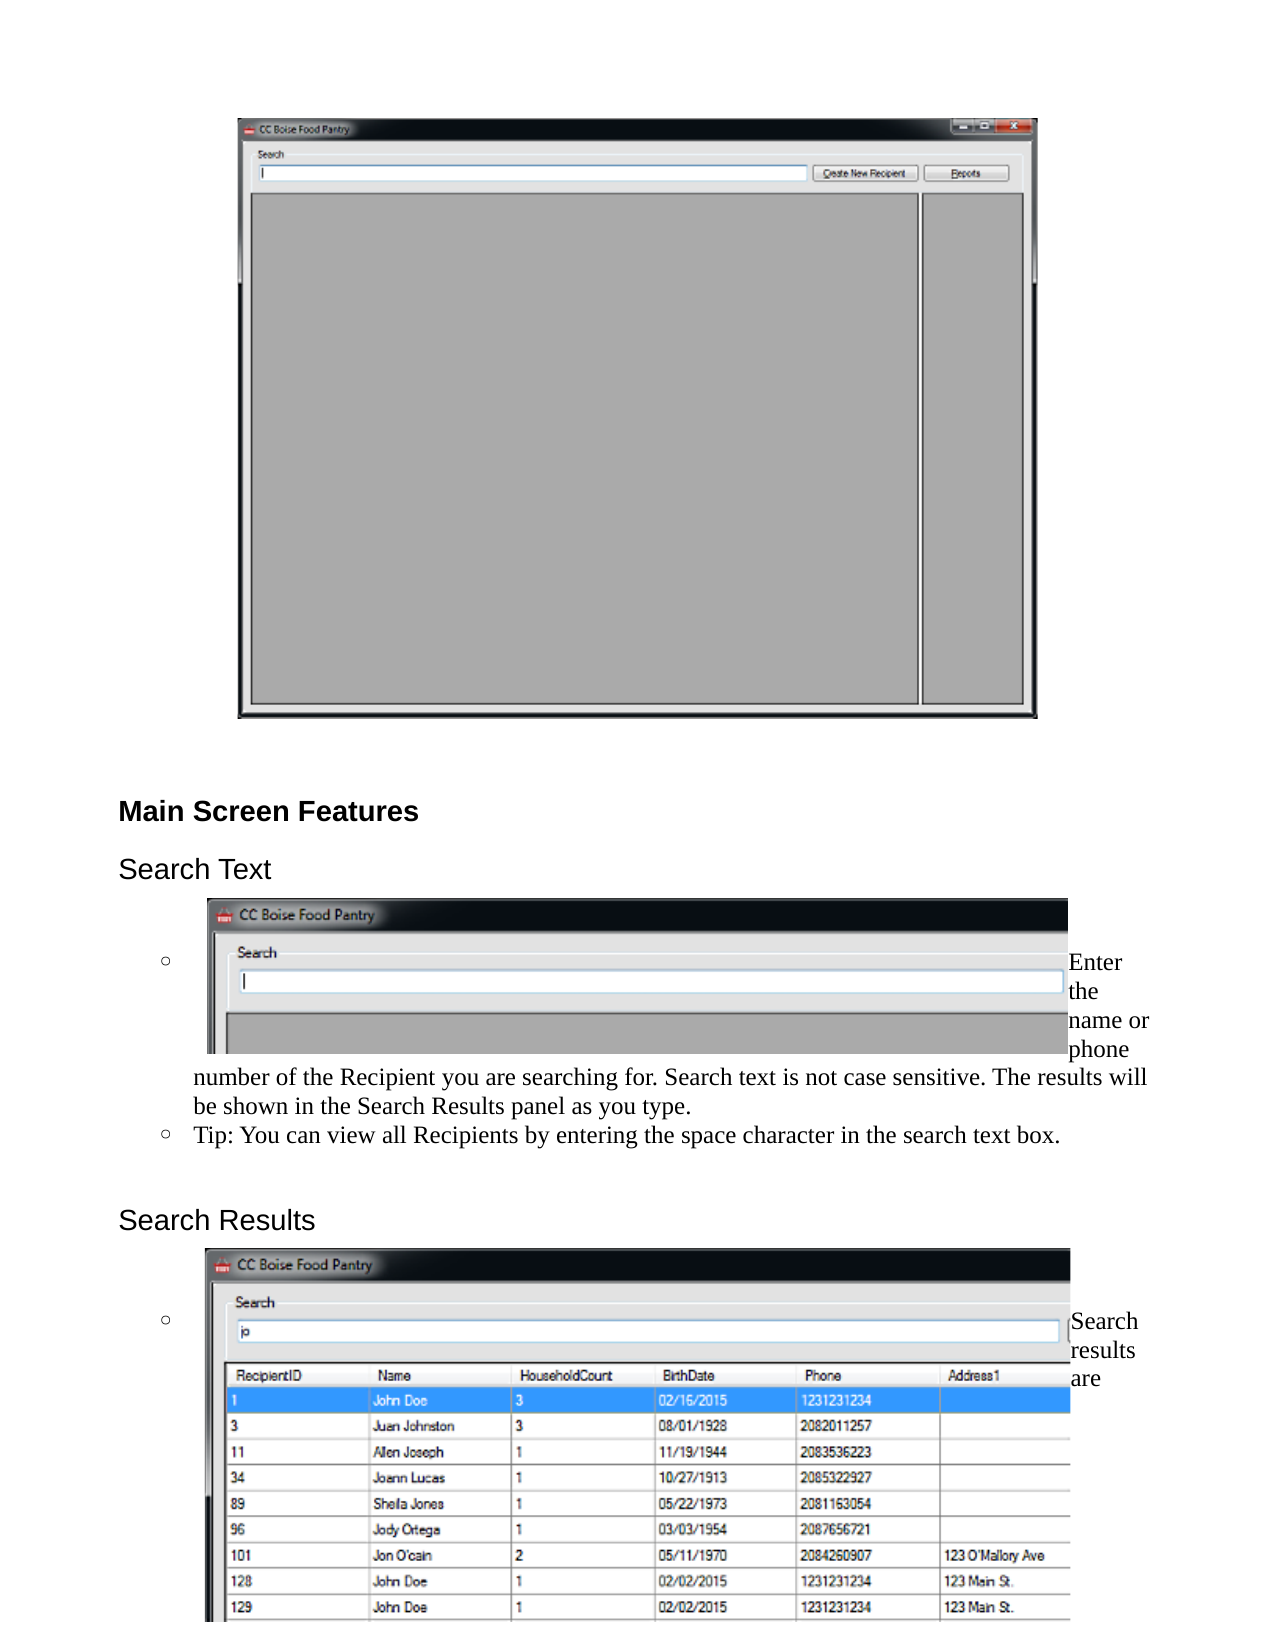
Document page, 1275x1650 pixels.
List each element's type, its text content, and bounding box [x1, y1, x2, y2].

list Search results are displayed as you enter text into the Search Text area. [1071, 1306, 1157, 1392]
list Tip: You can view all Recipients by entering the space character in the search text box. [156, 1120, 1157, 1149]
list Enter the name or phone number of the Recipient you are searching for. Search text is not case sensitive. The results will be shown in the Search Results panel as you type. [156, 947, 1157, 1120]
subtitle Search Text [118, 852, 1157, 886]
subtitle Main Screen Features [118, 794, 1157, 827]
subtitle Search Results [118, 1202, 1157, 1236]
list Search results are displayed as you enter text into the Search Text area. [156, 1306, 204, 1392]
